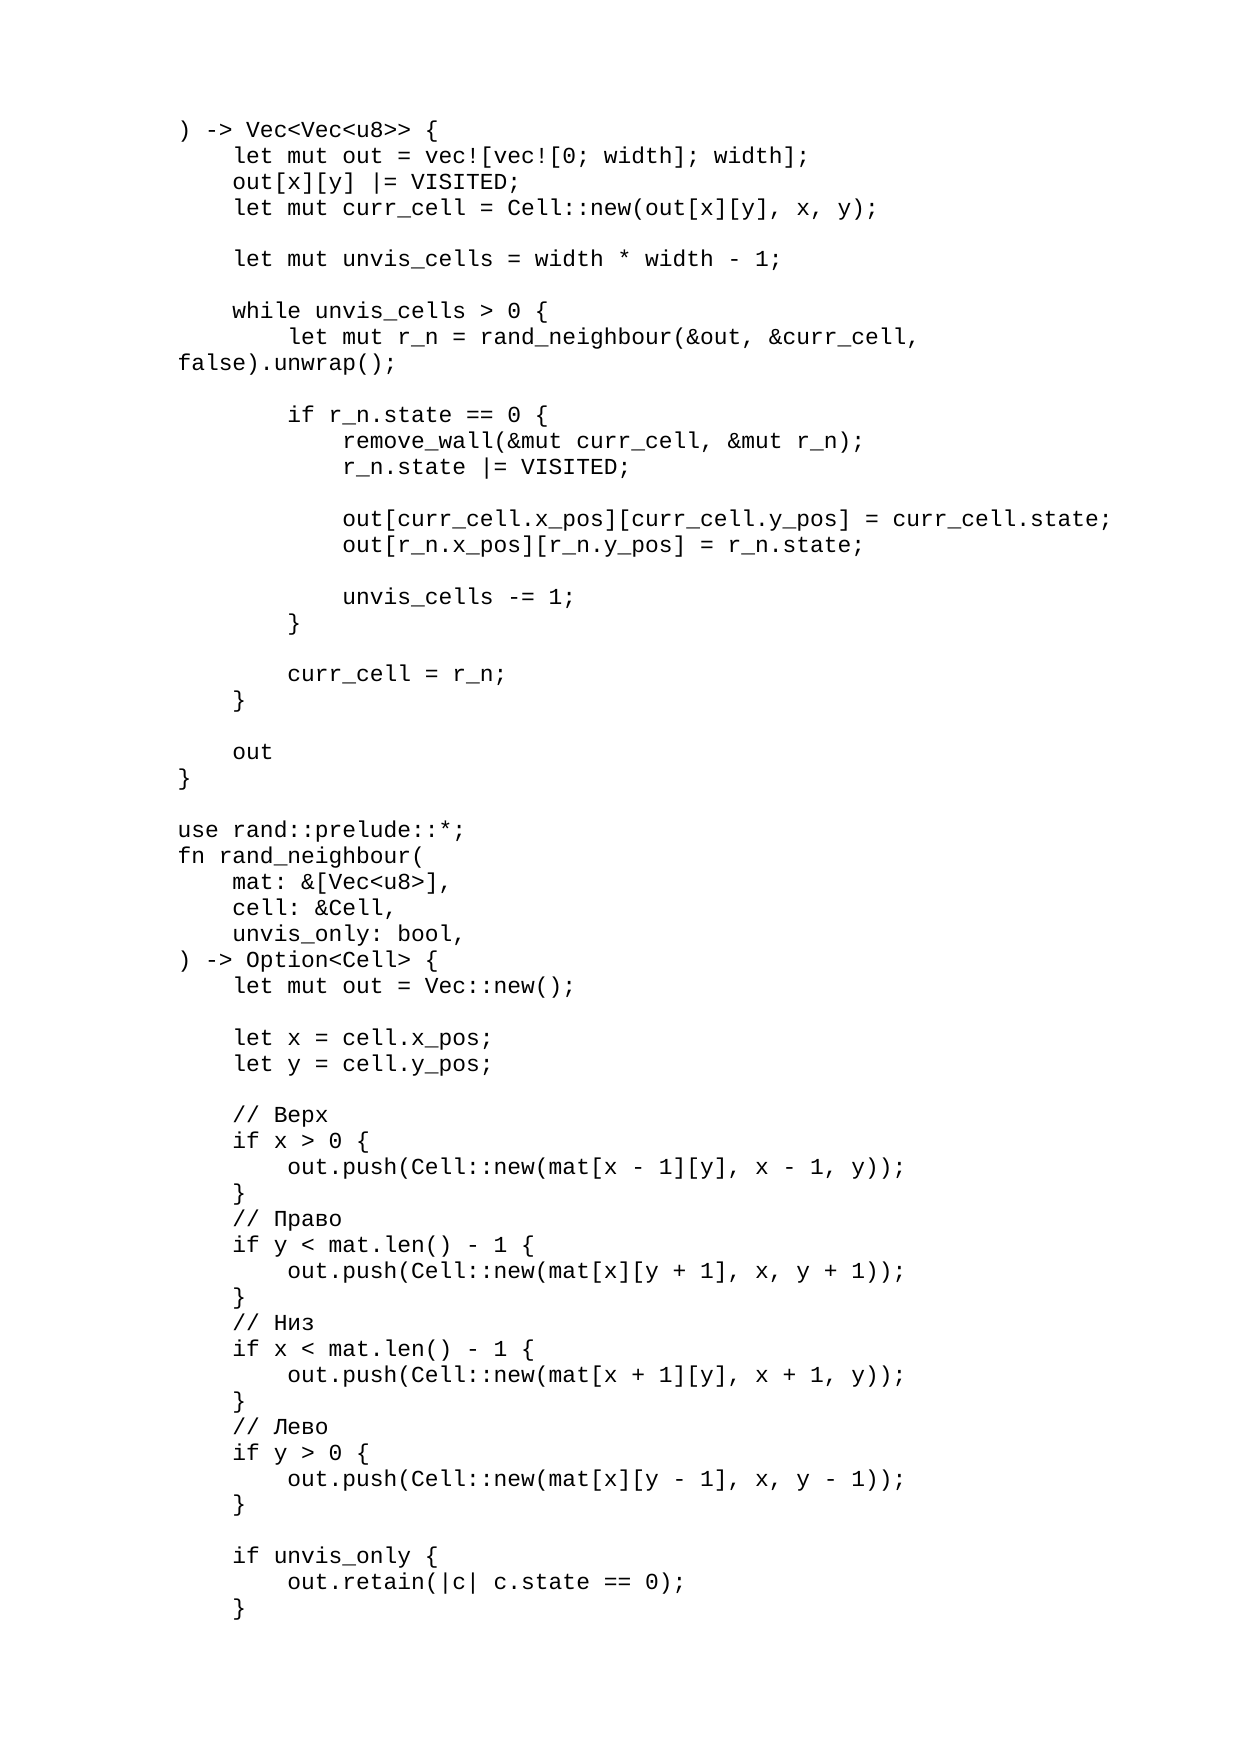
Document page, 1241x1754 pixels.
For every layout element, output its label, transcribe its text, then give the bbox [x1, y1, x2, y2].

text // Низ [177, 1311, 1152, 1337]
text if unvis_only { [177, 1545, 1152, 1571]
text } [177, 689, 1152, 715]
text } [177, 1597, 1152, 1622]
text // Право [177, 1207, 1152, 1233]
text mat: &[Vec<u8>], [177, 870, 1152, 896]
text let y = cell.y_pos; [177, 1052, 1152, 1078]
text } [177, 1285, 1152, 1311]
text if r_n.state == 0 { [177, 403, 1152, 429]
text out[curr_cell.x_pos][curr_cell.y_pos] = curr_cell.state; [177, 507, 1152, 533]
text } [177, 1389, 1152, 1415]
text let x = cell.x_pos; [177, 1026, 1152, 1052]
text // Верх [177, 1104, 1152, 1130]
text } [177, 767, 1152, 792]
text out.push(Cell::new(mat[x][y + 1], x, y + 1)); [177, 1259, 1152, 1285]
text if x > 0 { [177, 1130, 1152, 1156]
text out.push(Cell::new(mat[x + 1][y], x + 1, y)); [177, 1363, 1152, 1389]
text out.retain(|c| c.state == 0); [177, 1571, 1152, 1597]
text // Лево [177, 1415, 1152, 1441]
text out [177, 741, 1152, 767]
text unvis_only: bool, [177, 922, 1152, 948]
text cell: &Cell, [177, 896, 1152, 922]
text } [177, 1182, 1152, 1207]
text out[r_n.x_pos][r_n.y_pos] = r_n.state; [177, 533, 1152, 559]
text r_n.state |= VISITED; [177, 455, 1152, 481]
text while unvis_cells > 0 { [177, 300, 1152, 326]
text let mut unvis_cells = width * width - 1; [177, 248, 1152, 274]
text } [177, 1493, 1152, 1519]
text remove_wall(&mut curr_cell, &mut r_n); [177, 429, 1152, 455]
text let mut r_n = rand_neighbour(&out, &curr_cell, false).unwrap(); [177, 326, 1152, 377]
text out.push(Cell::new(mat[x][y - 1], x, y - 1)); [177, 1467, 1152, 1493]
text out.push(Cell::new(mat[x - 1][y], x - 1, y)); [177, 1156, 1152, 1182]
text if y > 0 { [177, 1441, 1152, 1467]
text if y < mat.len() - 1 { [177, 1233, 1152, 1259]
text ) -> Vec<Vec<u8>> { [177, 118, 1152, 144]
text unvis_cells -= 1; [177, 585, 1152, 611]
text fn rand_neighbour( [177, 844, 1152, 870]
text use rand::prelude::*; [177, 818, 1152, 844]
text let mut curr_cell = Cell::new(out[x][y], x, y); [177, 196, 1152, 222]
text out[x][y] |= VISITED; [177, 170, 1152, 196]
text } [177, 611, 1152, 637]
text ) -> Option<Cell> { [177, 948, 1152, 974]
text let mut out = Vec::new(); [177, 974, 1152, 1000]
text if x < mat.len() - 1 { [177, 1337, 1152, 1363]
text let mut out = vec![vec![0; width]; width]; [177, 144, 1152, 170]
text curr_cell = r_n; [177, 663, 1152, 689]
